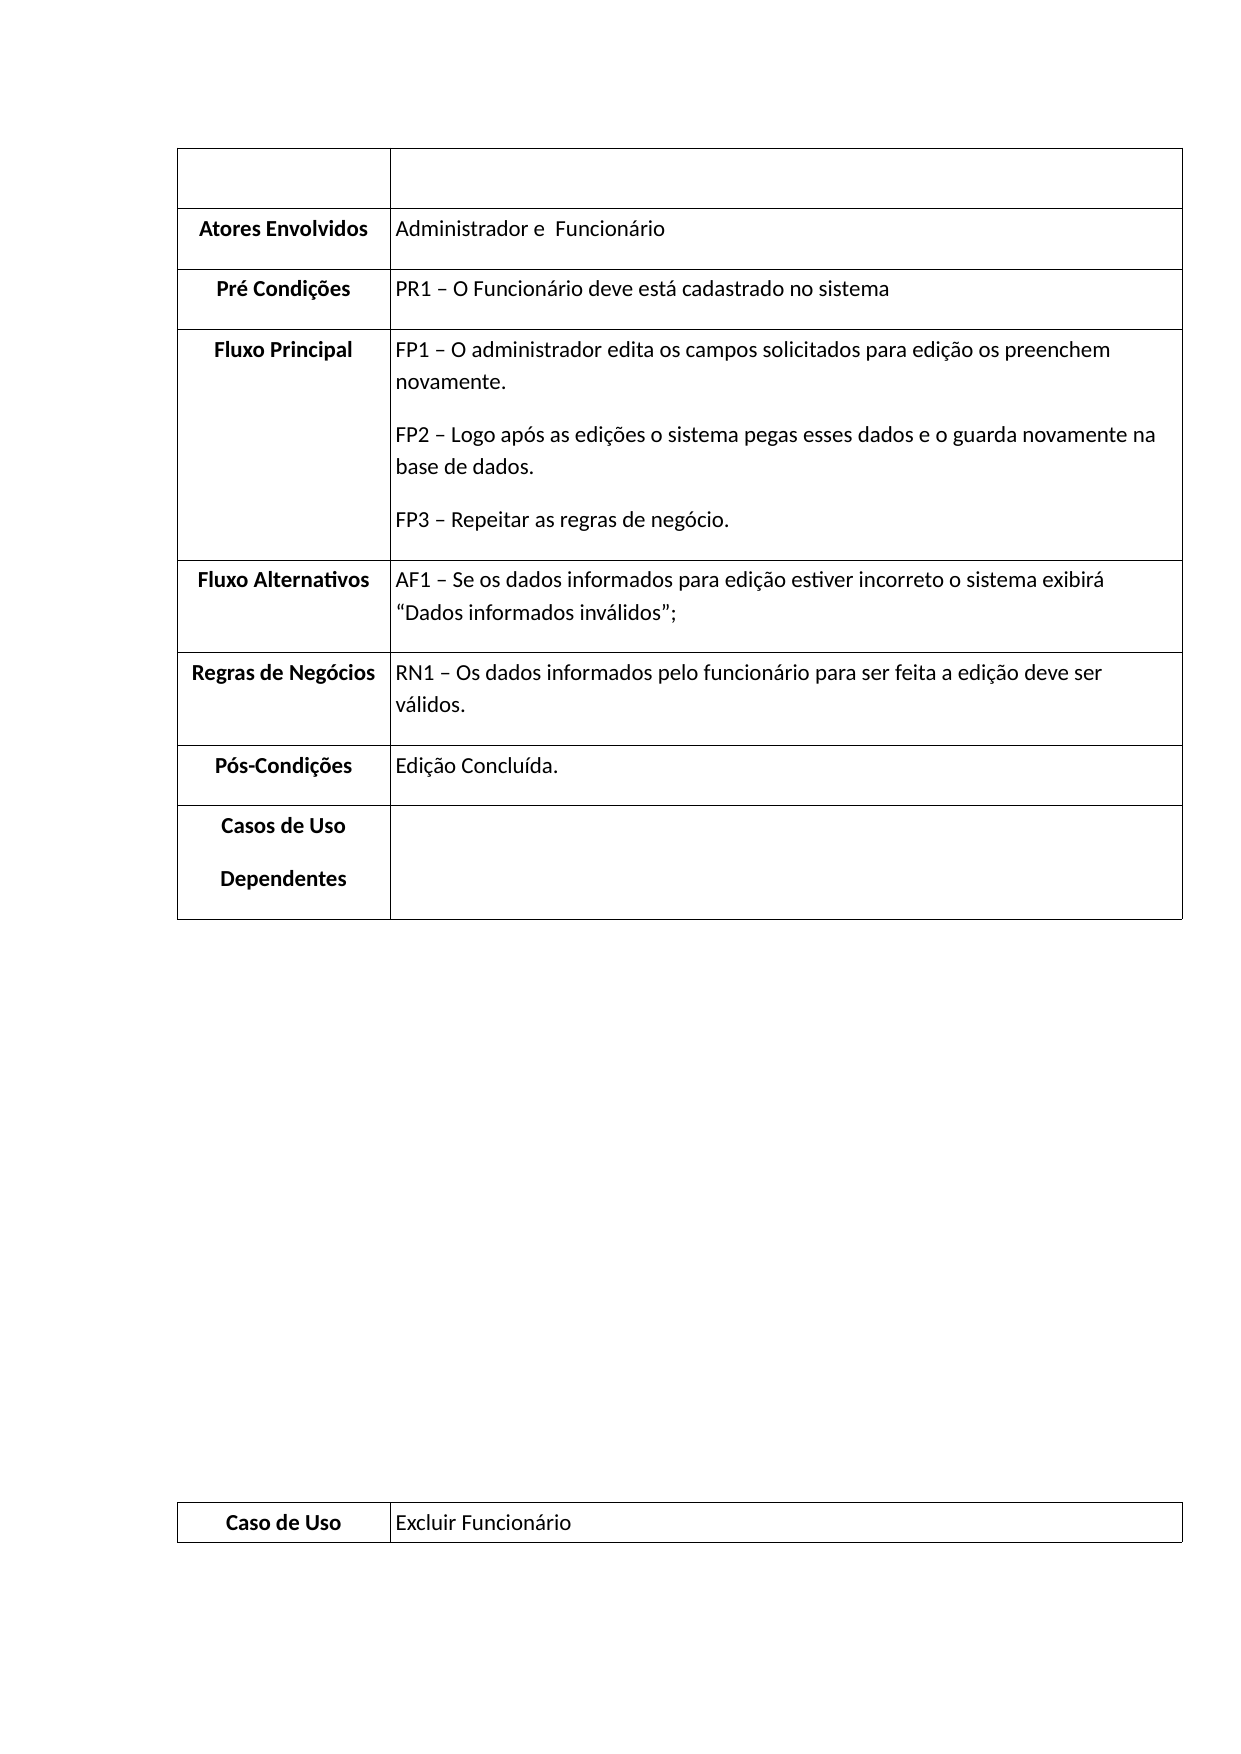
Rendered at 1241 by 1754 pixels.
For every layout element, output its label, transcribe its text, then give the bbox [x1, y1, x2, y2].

table_cell PR1 – O Funcionário deve está cadastrado no sistema [391, 270, 1182, 329]
table_cell Regras de Negócios [178, 653, 390, 745]
table_cell AF1 – Se os dados informados para edição estiver incorreto o sistema exibirá “Dados informados inválidos”; [391, 561, 1182, 652]
table_cell [391, 806, 1182, 919]
table_cell Edição Concluída. [391, 746, 1182, 805]
table_cell Fluxo Principal [178, 330, 390, 560]
table_header [178, 149, 390, 208]
table_cell Fluxo Alternativos [178, 561, 390, 652]
table_header Excluir Funcionário [391, 1503, 1182, 1542]
table_cell Casos de Uso Dependentes [178, 806, 390, 919]
table_cell Administrador e Funcionário [391, 209, 1182, 268]
table_cell Pré Condições [178, 270, 390, 329]
table_header [391, 149, 1182, 208]
table_cell FP1 – O administrador edita os campos solicitados para edição os preenchem novamente. FP2 – Logo após as edições o sistema pegas esses dados e o guarda novamente na base de dados. FP3 – Repeitar as regras de negócio. [391, 330, 1182, 560]
table_cell RN1 – Os dados informados pelo funcionário para ser feita a edição deve ser válidos. [391, 653, 1182, 745]
table_cell Atores Envolvidos [178, 209, 390, 268]
table_cell Pós-Condições [178, 746, 390, 805]
table_header Caso de Uso [178, 1503, 390, 1542]
